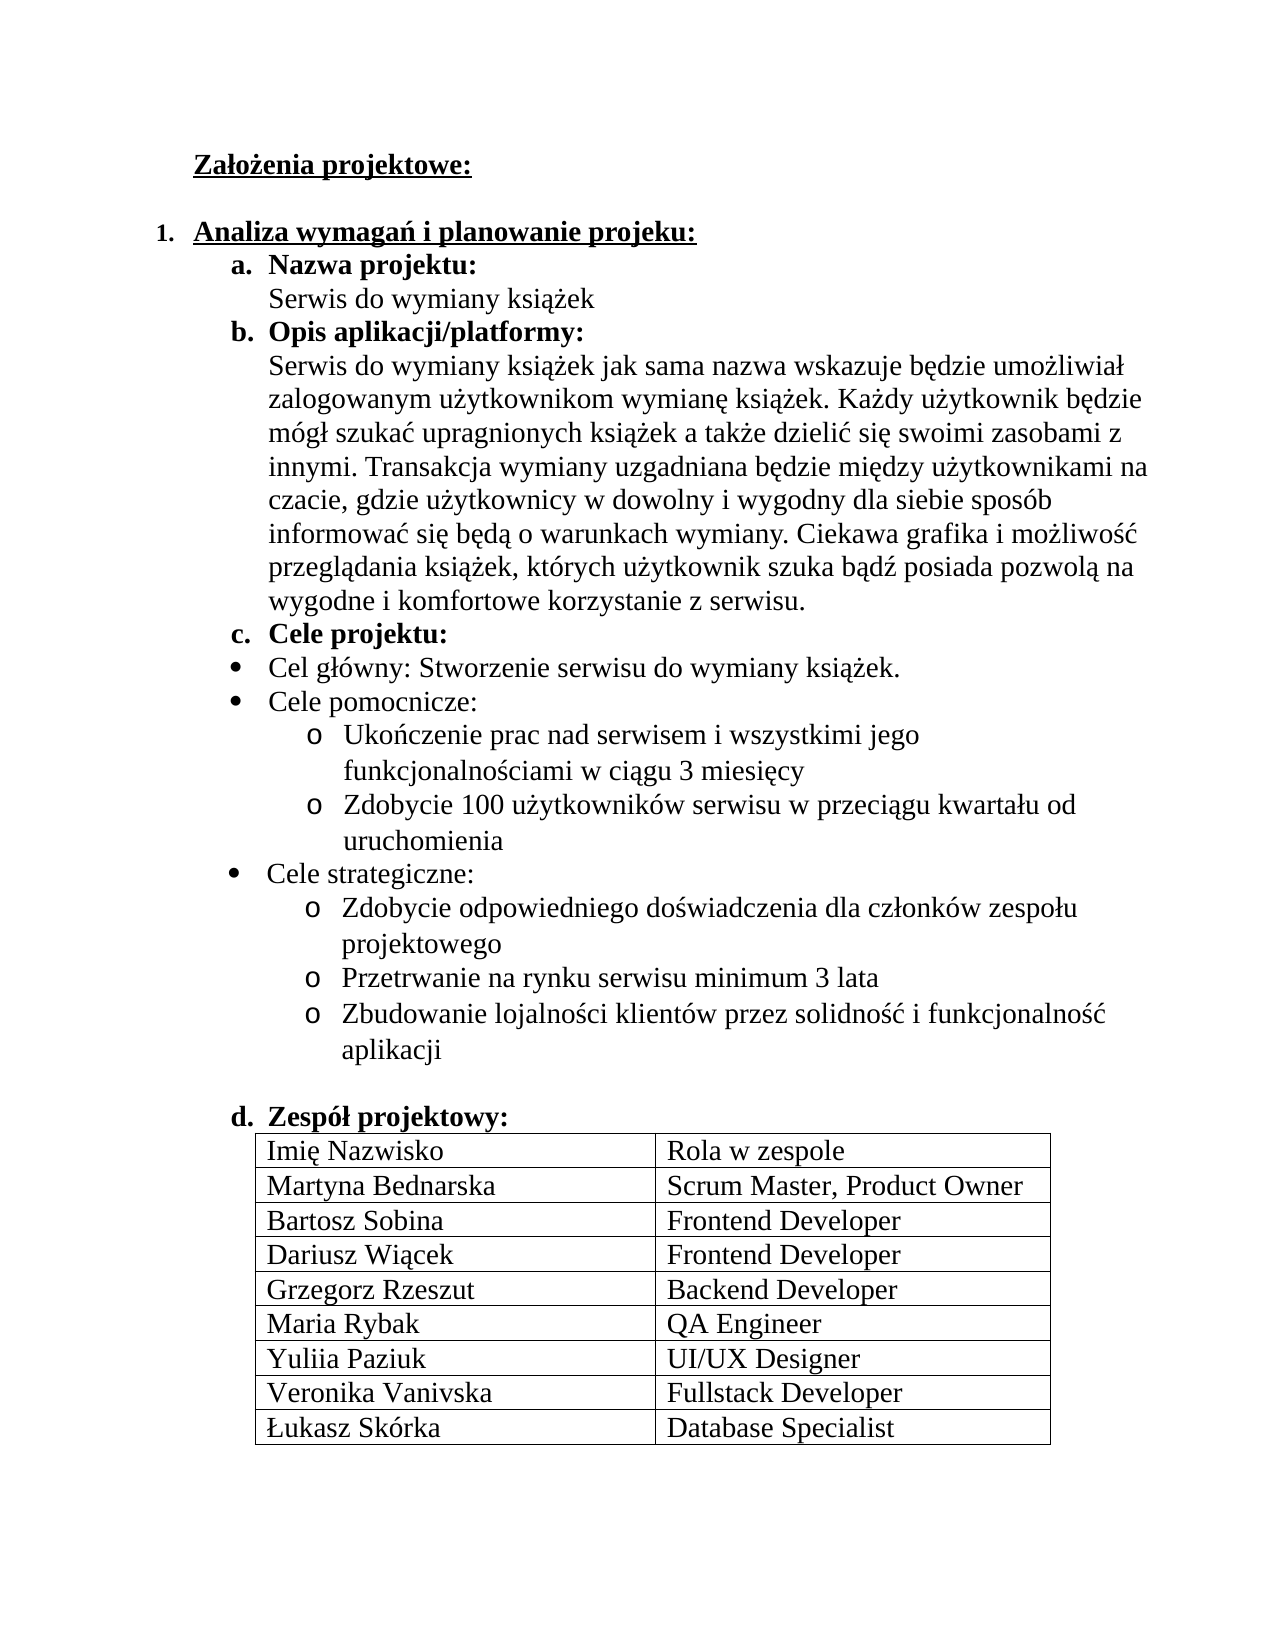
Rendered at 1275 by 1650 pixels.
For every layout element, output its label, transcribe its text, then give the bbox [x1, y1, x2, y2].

table_cell UI/UX Designer [656, 1341, 1050, 1374]
table_cell Frontend Developer [656, 1203, 1050, 1236]
table_header Rola w zespole [656, 1134, 1050, 1167]
list Zdobycie 100 użytkowników serwisu w przeciągu kwartału od uruchomienia [306, 787, 1157, 856]
list Cele pomocnicze: [231, 684, 1157, 717]
list Ukończenie prac nad serwisem i wszystkimi jego funkcjonalnościami w ciągu 3 miesięcy [306, 717, 1157, 787]
list Cele projektu: [231, 616, 1157, 650]
table_header Imię Nazwisko [256, 1134, 655, 1167]
table_cell Scrum Master, Product Owner [656, 1168, 1050, 1202]
list Zespół projektowy: [230, 1099, 1157, 1132]
list Nazwa projektu: [231, 247, 1157, 281]
list Założenia projektowe: [193, 147, 1157, 180]
list Zbudowanie lojalności klientów przez solidność i funkcjonalność aplikacji [304, 996, 1157, 1065]
list Cel główny: Stworzenie serwisu do wymiany książek. [231, 650, 1157, 684]
table_cell Bartosz Sobina [256, 1203, 655, 1236]
table_cell Backend Developer [656, 1272, 1050, 1305]
list Opis aplikacji/platformy: [231, 314, 1157, 348]
list Przetrwanie na rynku serwisu minimum 3 lata [304, 960, 1157, 996]
table_cell Łukasz Skórka [256, 1410, 655, 1444]
table_cell Veronika Vanivska [256, 1376, 655, 1409]
table_cell Yuliia Paziuk [256, 1341, 655, 1374]
list Serwis do wymiany książek [268, 281, 1157, 314]
list Cele strategiczne: [229, 856, 1157, 890]
list Serwis do wymiany książek jak sama nazwa wskazuje będzie umożliwiał zalogowanym użytkownikom wymianę książek. Każdy użytkownik będzie mógł szukać upragnionych książek a także dzielić się swoimi zasobami z innymi. Transakcja wymiany uzgadniana będzie między użytkownikami na czacie, gdzie użytkownicy w dowolny i wygodny dla siebie sposób informować się będą o warunkach wymiany. Ciekawa grafika i możliwość przeglądania książek, których użytkownik szuka bądź posiada pozwolą na wygodne i komfortowe korzystanie z serwisu. [268, 348, 1157, 616]
table_cell Dariusz Wiącek [256, 1237, 655, 1271]
table_cell QA Engineer [656, 1306, 1050, 1340]
list Zdobycie odpowiedniego doświadczenia dla członków zespołu projektowego [304, 890, 1157, 960]
table_cell Maria Rybak [256, 1306, 655, 1340]
table_cell Fullstack Developer [656, 1376, 1050, 1409]
table_cell Grzegorz Rzeszut [256, 1272, 655, 1305]
table_cell Database Specialist [656, 1410, 1050, 1444]
table_cell Frontend Developer [656, 1237, 1050, 1271]
table_cell Martyna Bednarska [256, 1168, 655, 1202]
list Analiza wymagań i planowanie projeku: [156, 214, 1157, 247]
